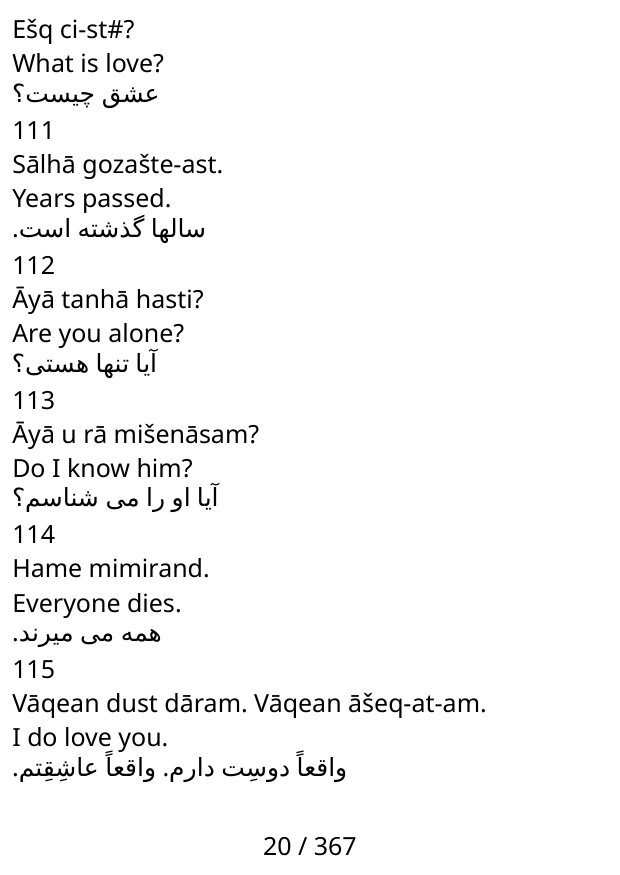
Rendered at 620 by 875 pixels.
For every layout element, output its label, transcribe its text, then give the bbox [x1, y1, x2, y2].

text Years passed. [12, 181, 607, 215]
text آیا تنها هستی؟ [12, 350, 607, 382]
text Hame mi‌mirand. [12, 551, 607, 585]
text Sāl‌hā gozašte-ast. [12, 147, 607, 181]
text I do love you. [12, 720, 607, 754]
text Āyā u rā mi‌šenāsam? [12, 416, 607, 450]
text Everyone dies. [12, 585, 607, 619]
text 113 [12, 382, 607, 416]
text 115 [12, 652, 607, 686]
text واقعاً دوسِت دارم. واقعاً عاشِقِتم. [12, 754, 607, 787]
text عشق چیست؟ [12, 80, 607, 113]
text همه می میرند. [12, 619, 607, 652]
text Do I know him? [12, 450, 607, 484]
text 111 [12, 113, 607, 147]
text 114 [12, 517, 607, 551]
text سالها گذشته است. [12, 215, 607, 247]
text آیا او را می شناسم؟ [12, 484, 607, 517]
text Vāqean dust dāram. Vāqean āšeq-at-am. [12, 686, 607, 720]
text Āyā tanhā hasti? [12, 282, 607, 316]
text 112 [12, 247, 607, 282]
text What is love? [12, 46, 607, 80]
text Ešq ci-st#? [12, 12, 607, 46]
text Are you alone? [12, 316, 607, 350]
